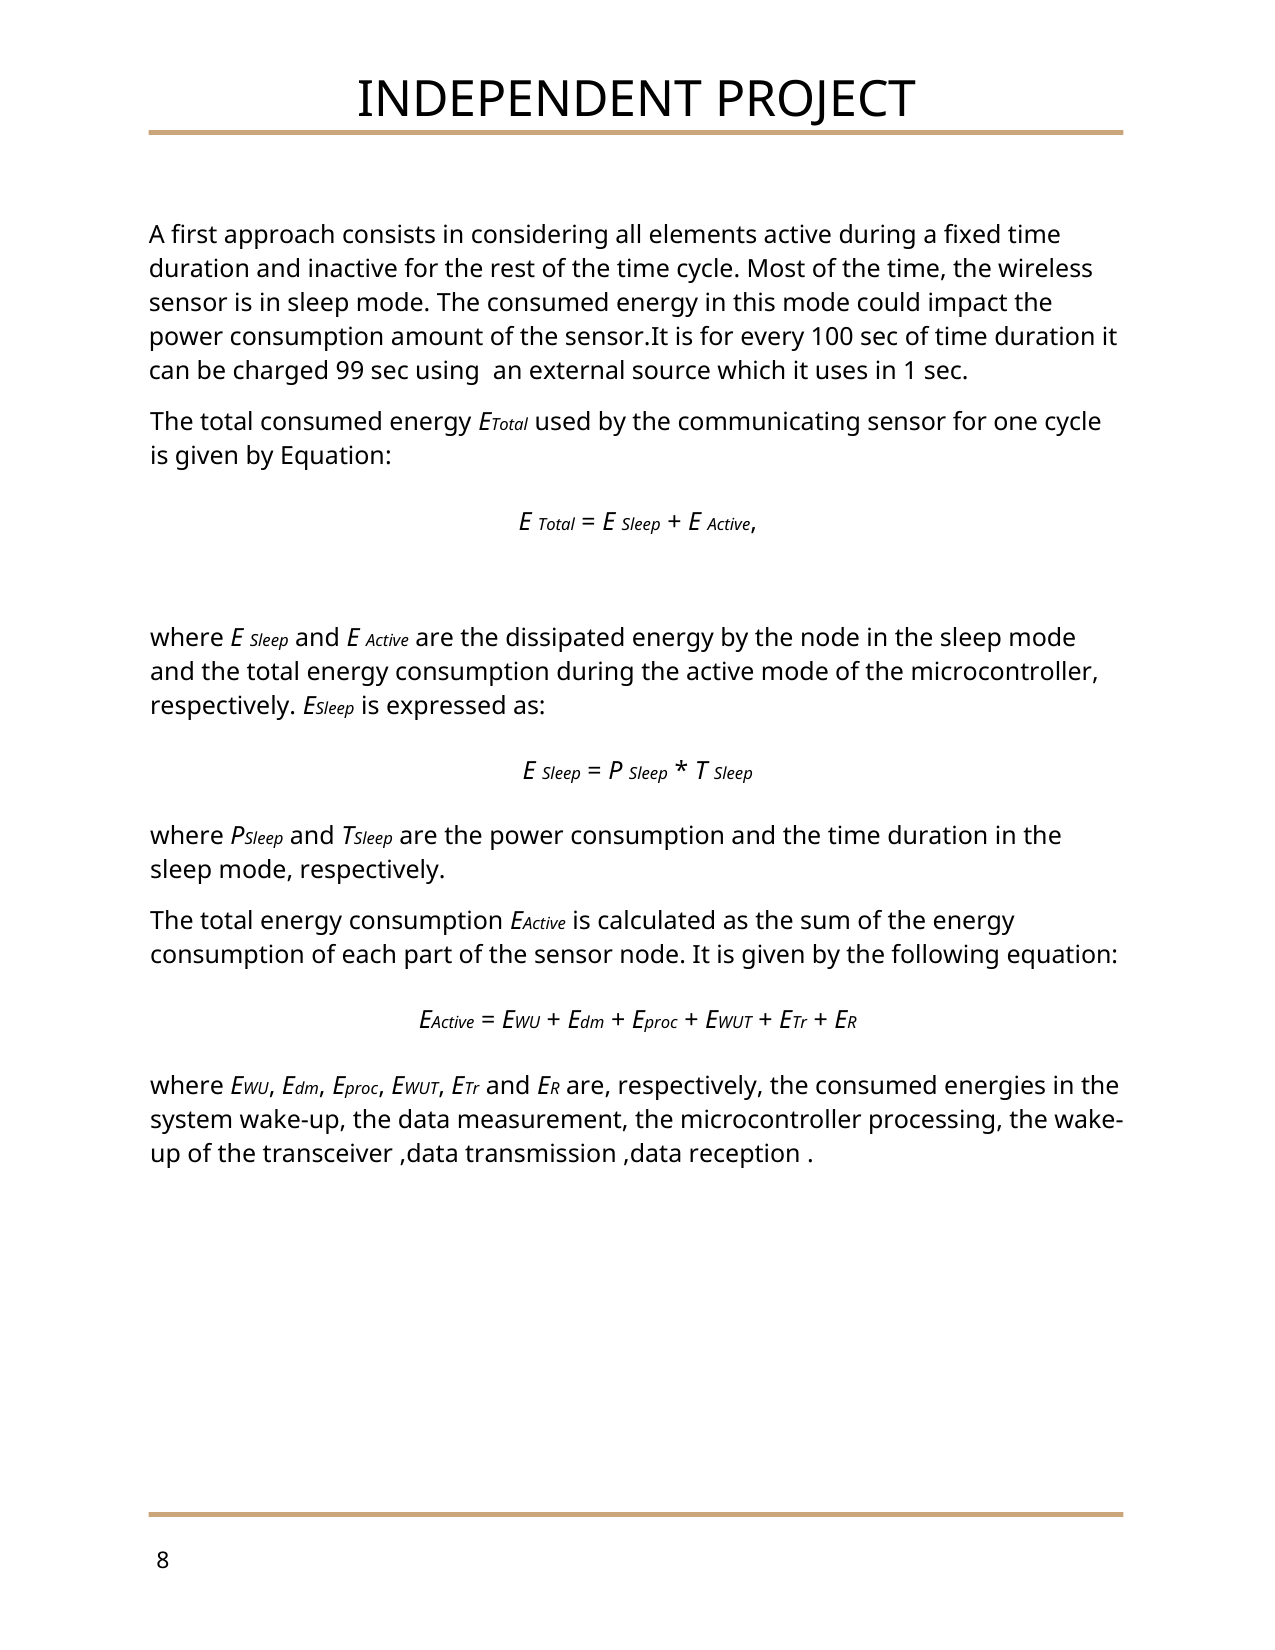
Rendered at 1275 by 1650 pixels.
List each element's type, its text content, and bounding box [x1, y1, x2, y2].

text E Sleep = P Sleep * T Sleep [150, 753, 1125, 787]
text The total energy consumption EActive is calculated as the sum of the energy consumption of each part of the sensor node. It is given by the following equation: [150, 903, 1125, 971]
text where EWU, Edm, Eproc, EWUT, ETr and ER are, respectively, the consumed energies in the system wake-up, the data measurement, the microcontroller processing, the wake-up of the transceiver ,data transmission ,data reception . [150, 1067, 1125, 1169]
text A first approach consists in considering all elements active during a fixed time duration and inactive for the rest of the time cycle. Most of the time, the wireless sensor is in sleep mode. The consumed energy in this mode could impact the power consumption amount of the sensor.It is for every 100 sec of time duration it can be charged 99 sec using an external source which it uses in 1 sec. [148, 217, 1125, 387]
text where PSleep and TSleep are the power consumption and the time duration in the sleep mode, respectively. [150, 818, 1125, 886]
text EActive = EWU + Edm + Eproc + EWUT + ETr + ER [150, 1002, 1125, 1036]
picture [148, 1512, 1124, 1517]
text E Total = E Sleep + E Active, [150, 503, 1125, 537]
text The total consumed energy ETotal used by the communicating sensor for one cycle is given by Equation: [150, 404, 1125, 472]
picture [148, 130, 1124, 135]
text where E Sleep and E Active are the dissipated energy by the node in the sleep mode and the total energy consumption during the active mode of the microcontroller, respectively. ESleep is expressed as: [150, 619, 1125, 721]
